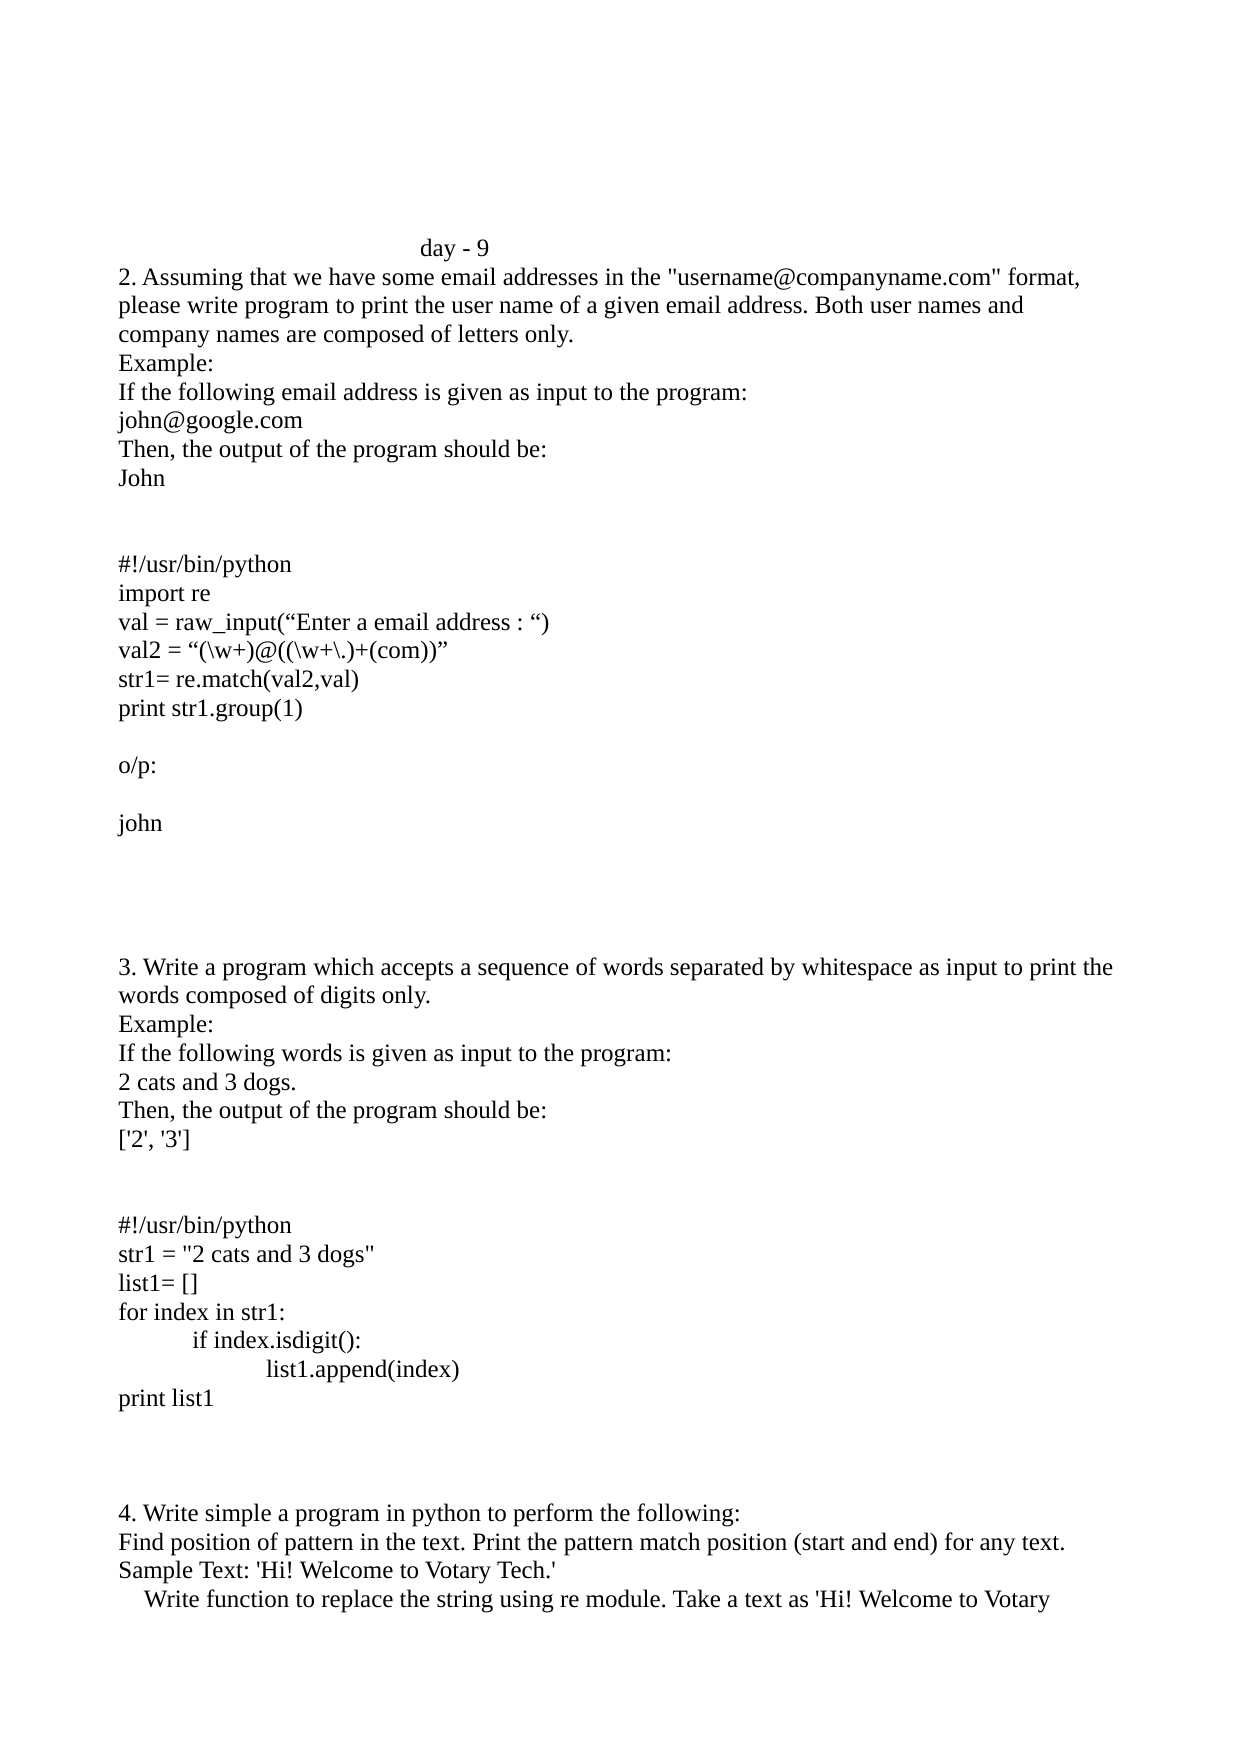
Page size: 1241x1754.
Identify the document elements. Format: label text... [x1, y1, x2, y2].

text words composed of digits only. [118, 981, 1122, 1009]
text day - 9 [118, 233, 1122, 262]
text list1= [] [118, 1268, 1122, 1297]
text please write program to print the user name of a given email address. Both user names and [118, 291, 1122, 319]
text Sample Text: 'Hi! Welcome to Votary Tech.' [118, 1556, 1122, 1584]
text Find position of pattern in the text. Print the pattern match position (start and end) for any text. [118, 1527, 1122, 1556]
text o/p: [118, 751, 1122, 779]
text Example: [118, 1009, 1122, 1038]
text 4. Write simple a program in python to perform the following: [118, 1498, 1122, 1527]
text #!/usr/bin/python [118, 549, 1122, 578]
text val2 = “(\w+)@((\w+\.)+(com))” [118, 636, 1122, 664]
text 2 cats and 3 dogs. [118, 1067, 1122, 1096]
text for index in str1: [118, 1297, 1122, 1326]
text john [118, 808, 1122, 837]
text #!/usr/bin/python [118, 1211, 1122, 1239]
text ['2', '3'] [118, 1124, 1122, 1153]
text Then, the output of the program should be: [118, 1096, 1122, 1124]
text val = raw_input(“Enter a email address : “) [118, 607, 1122, 636]
text company names are composed of letters only. [118, 319, 1122, 348]
text print list1 [118, 1383, 1122, 1412]
text John [118, 463, 1122, 492]
text 3. Write a program which accepts a sequence of words separated by whitespace as input to print the [118, 952, 1122, 981]
text  Write function to replace the string using re module. Take a text as 'Hi! Welcome to Votary [118, 1584, 1122, 1613]
text str1= re.match(val2,val) [118, 664, 1122, 693]
text 2. Assuming that we have some email addresses in the "username@companyname.com" format, [118, 262, 1122, 291]
text print str1.group(1) [118, 693, 1122, 722]
text import re [118, 578, 1122, 607]
text if index.isdigit(): [118, 1326, 1122, 1354]
text Example: [118, 348, 1122, 377]
text list1.append(index) [118, 1354, 1122, 1383]
text john@google.com [118, 406, 1122, 434]
text If the following words is given as input to the program: [118, 1038, 1122, 1067]
text Then, the output of the program should be: [118, 434, 1122, 463]
text If the following email address is given as input to the program: [118, 377, 1122, 406]
text str1 = "2 cats and 3 dogs" [118, 1239, 1122, 1268]
